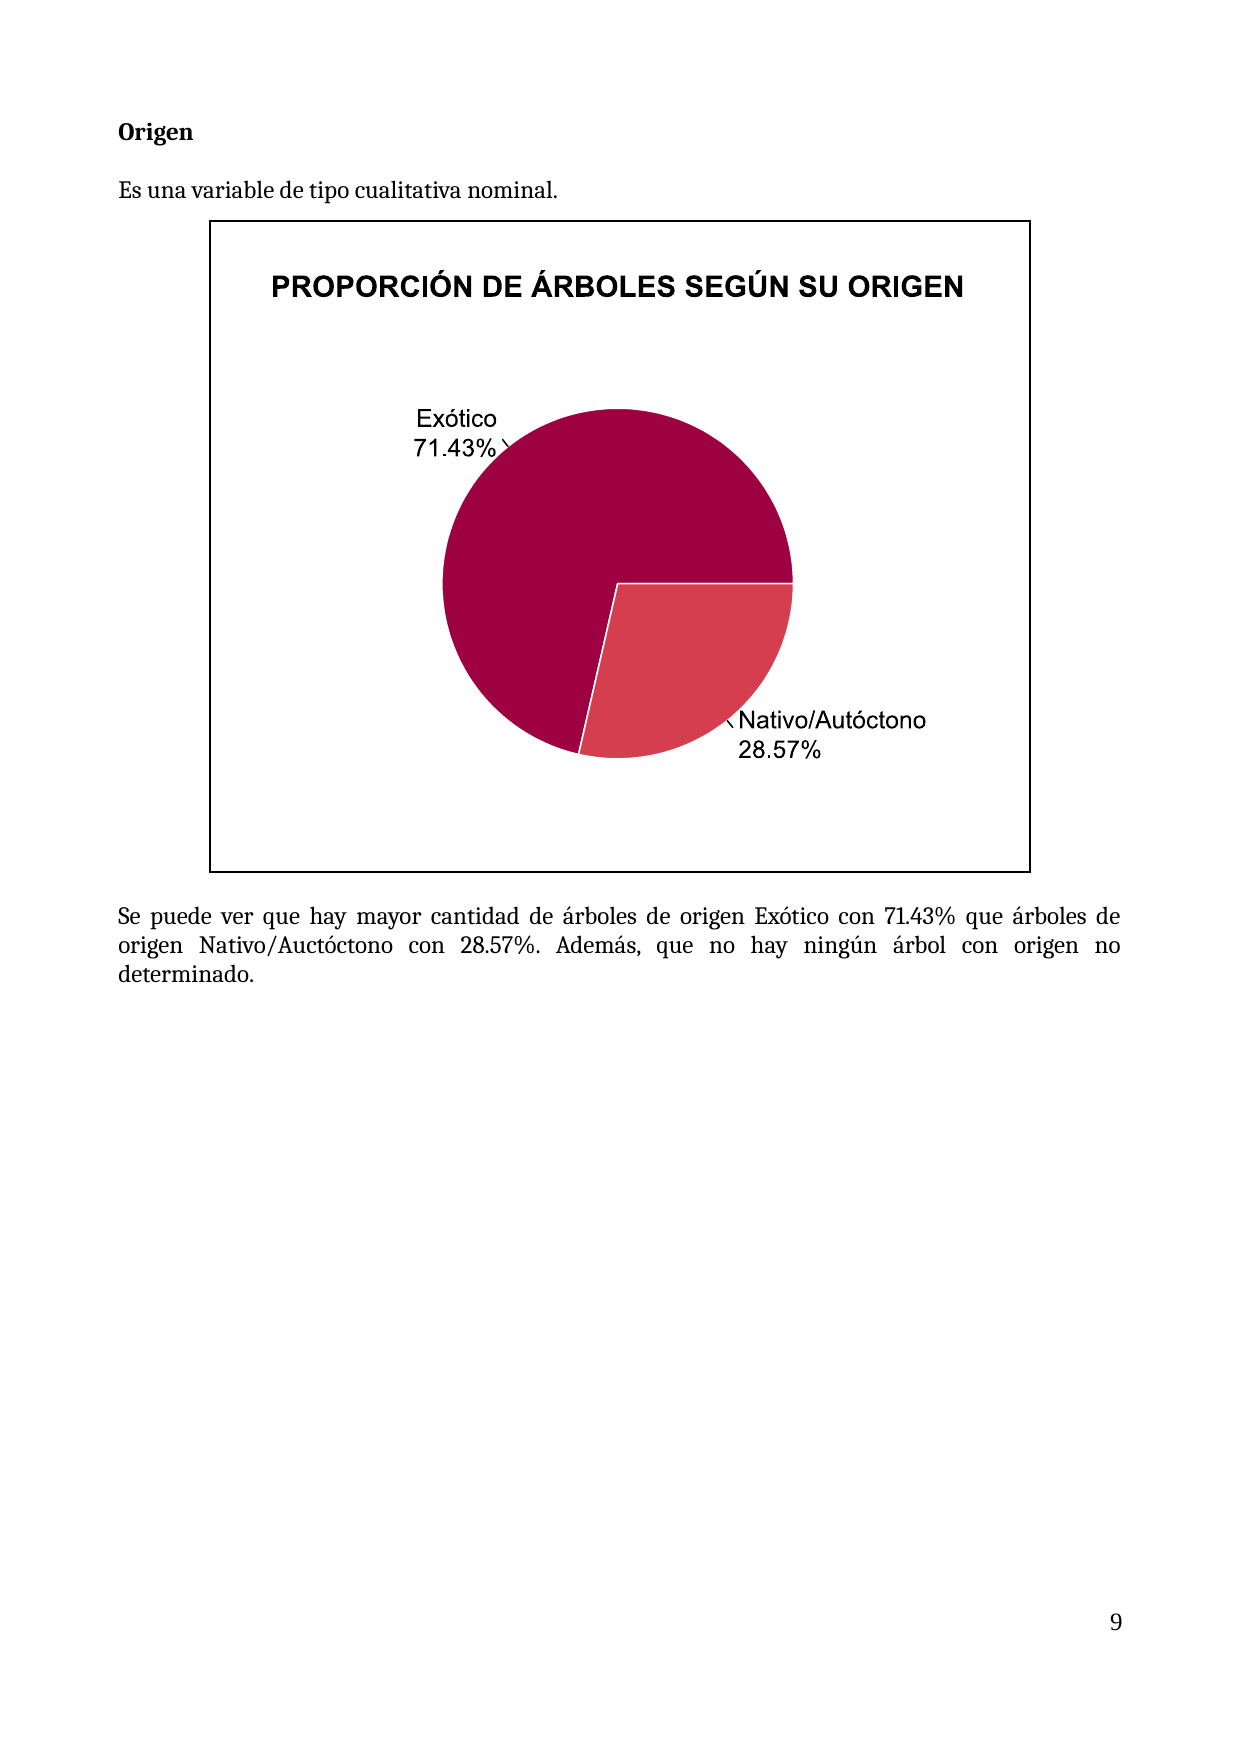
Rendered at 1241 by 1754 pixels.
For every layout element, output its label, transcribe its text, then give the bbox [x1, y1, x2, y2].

text Es una variable de tipo cualitativa nominal. [118, 176, 1122, 204]
text Origen [118, 118, 1122, 147]
text Se puede ver que hay mayor cantidad de árboles de origen Exótico con 71.43% que árboles de origen Nativo/Auctóctono con 28.57%. Además, que no hay ningún árbol con origen no determinado. [118, 902, 1122, 988]
